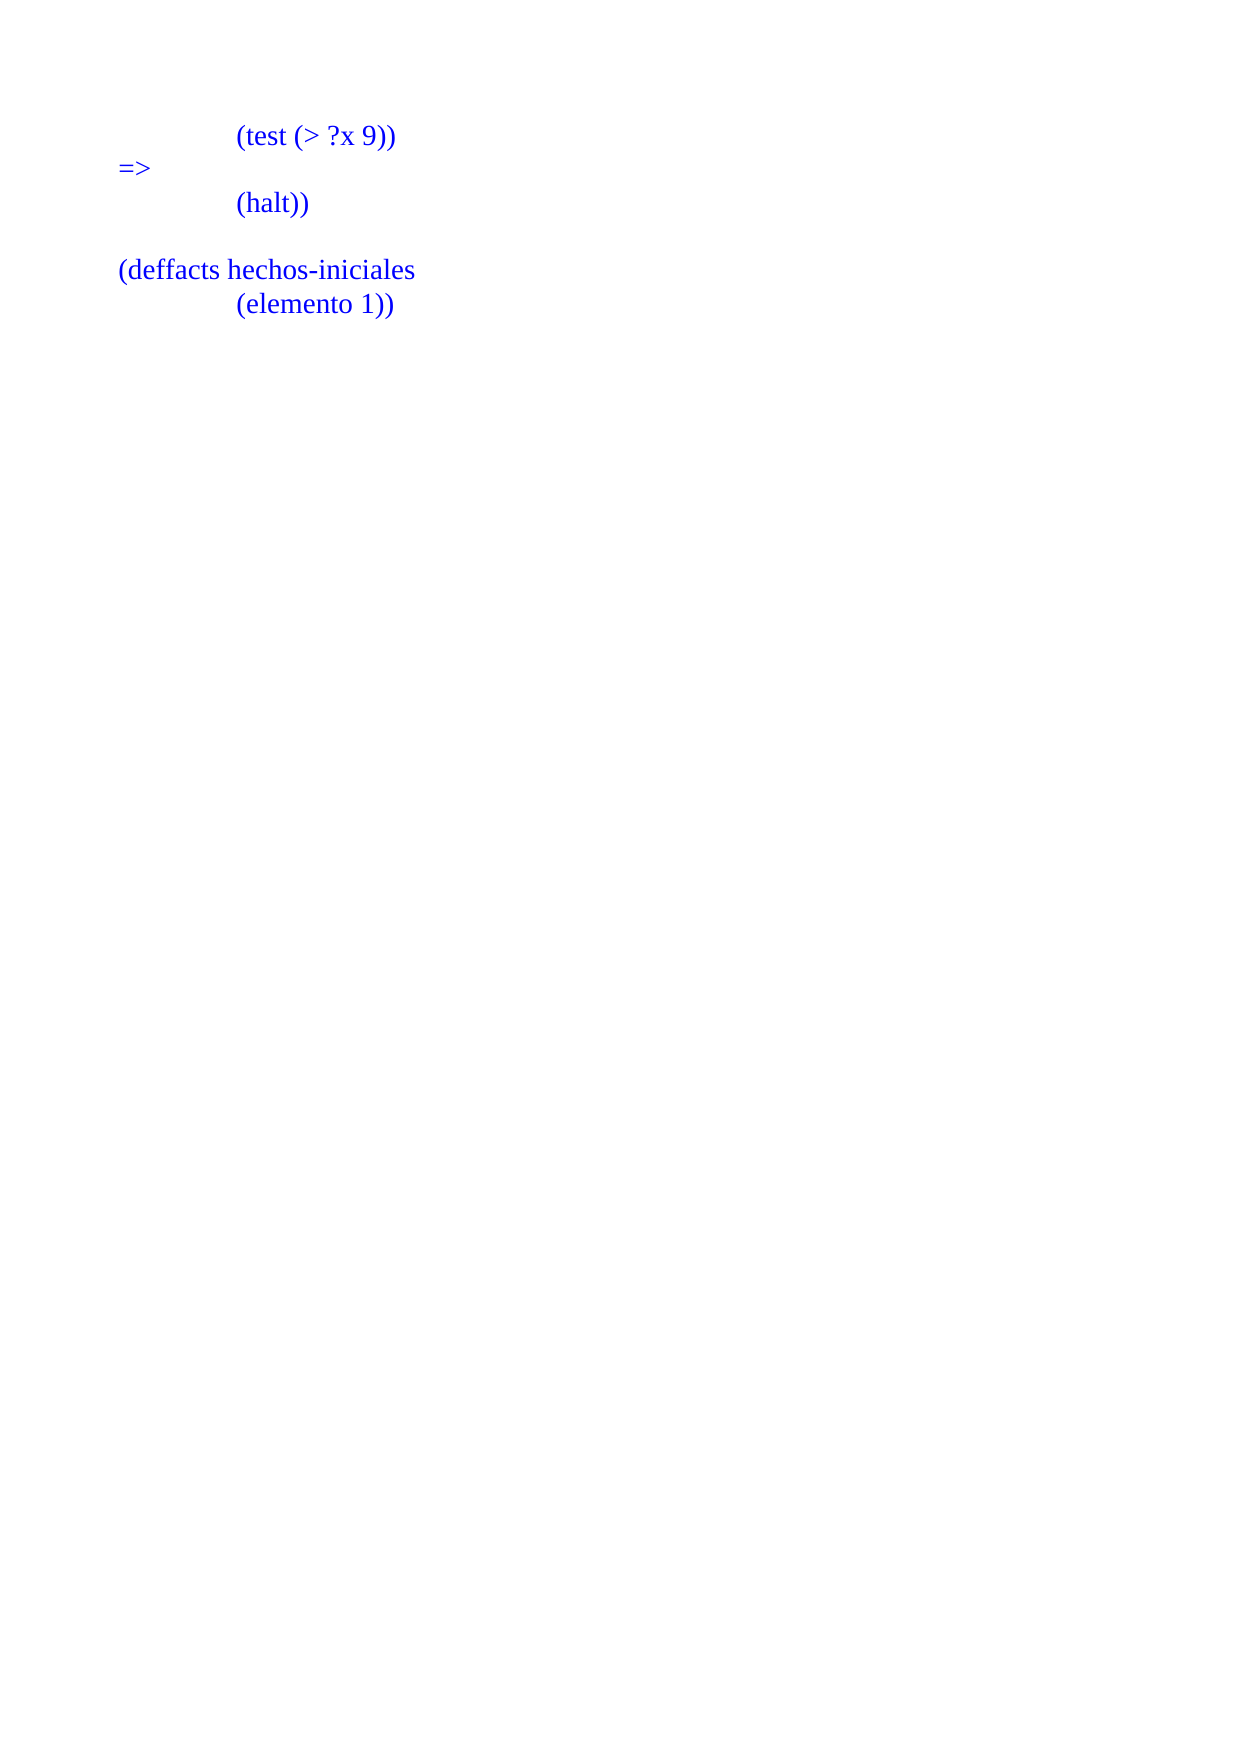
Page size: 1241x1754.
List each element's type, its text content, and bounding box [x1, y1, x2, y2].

text (test (> ?x 9)) [118, 118, 1122, 152]
text (elemento 1)) [118, 286, 1122, 319]
text => [118, 152, 1122, 185]
text (halt)) [118, 185, 1122, 219]
text (deffacts hechos-iniciales [118, 252, 1122, 286]
